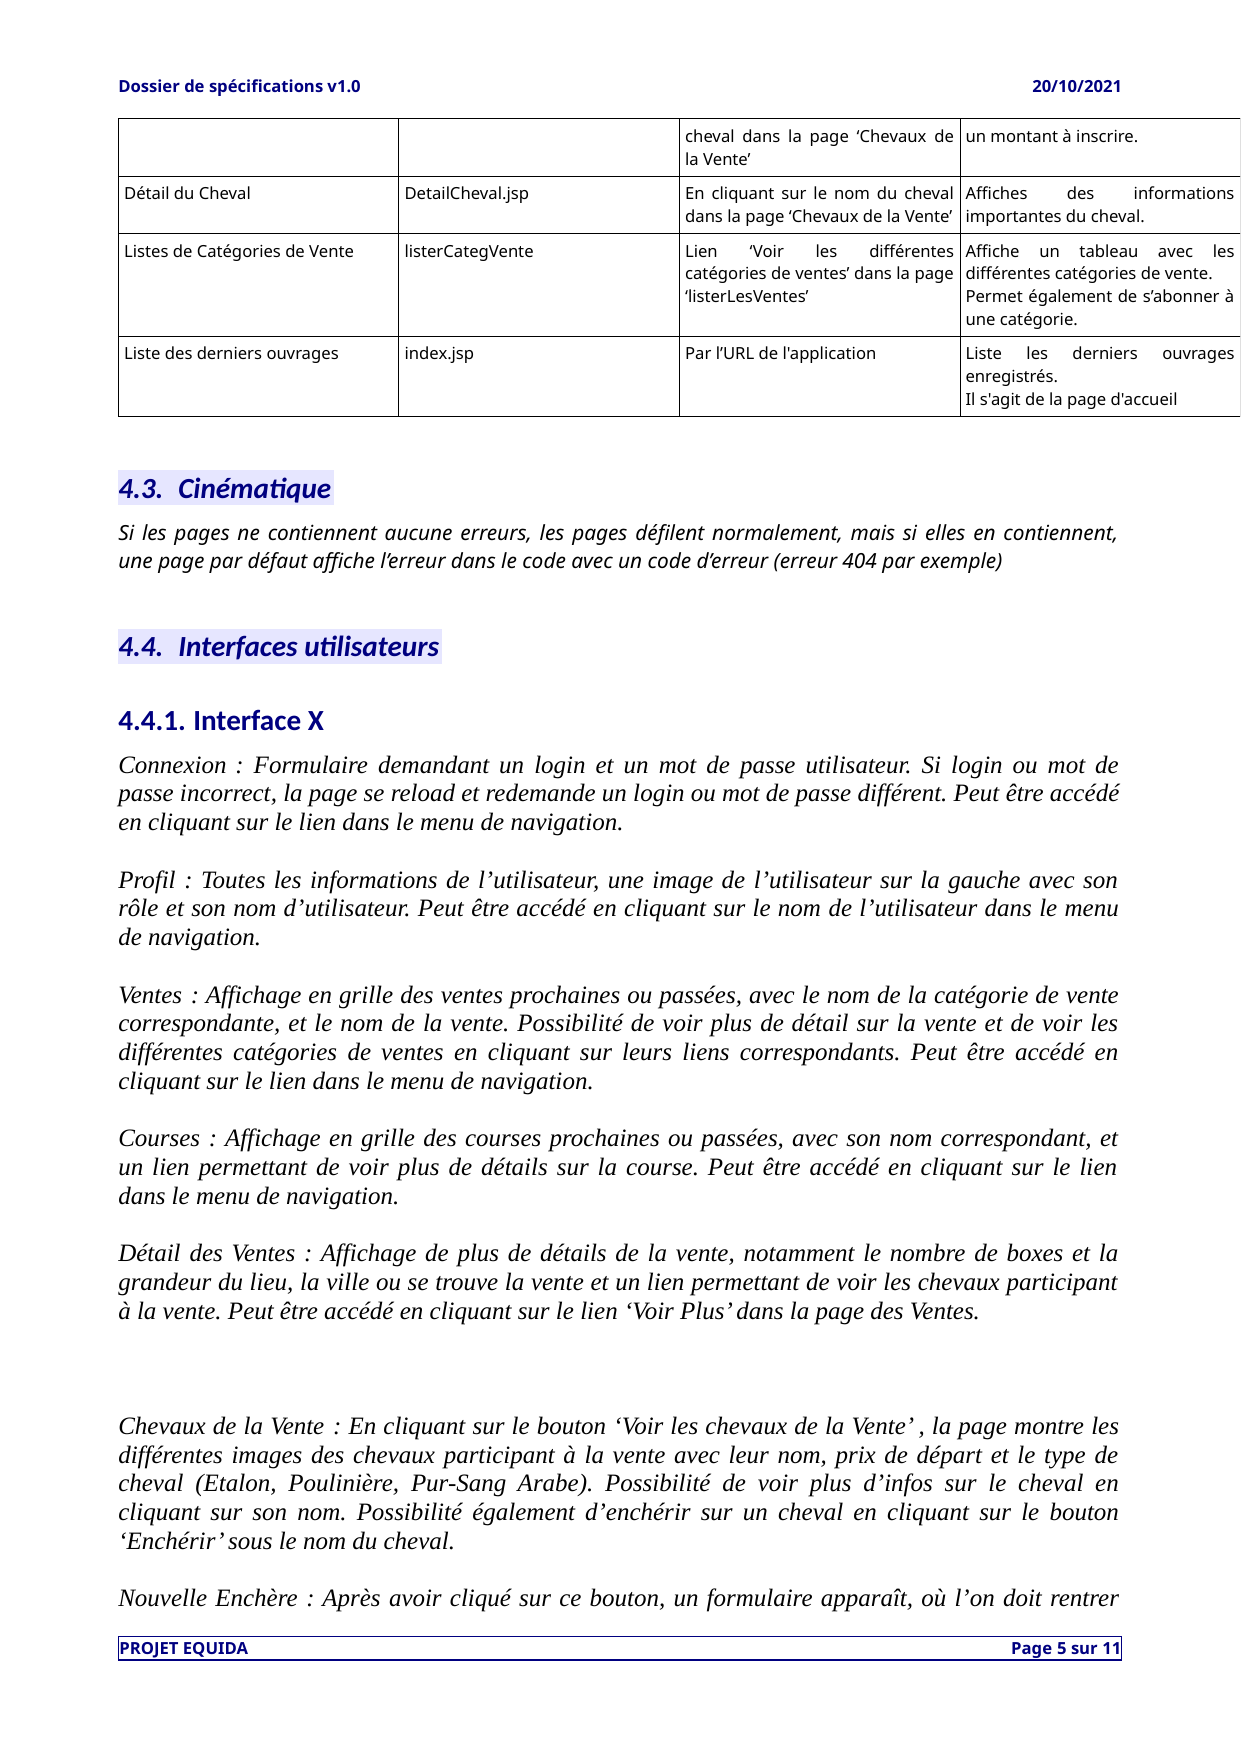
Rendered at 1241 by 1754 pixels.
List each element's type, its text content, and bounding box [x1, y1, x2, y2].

table_cell Par l’URL de l'application [680, 337, 960, 416]
table_cell Liste des derniers ouvrages [119, 337, 398, 416]
table_cell Listes de Catégories de Vente [119, 234, 398, 336]
subtitle Cinématique [334, 470, 1122, 505]
subtitle Interface X [118, 702, 1122, 737]
table_cell cheval dans la page ‘Chevaux de la Vente’ [680, 119, 960, 176]
table_cell Affiches des informations importantes du cheval. [961, 177, 1240, 233]
table_cell [399, 119, 679, 176]
text Profil : Toutes les informations de l’utilisateur, une image de l’utilisateur sur la gauche avec son rôle et son nom d’utilisateur. Peut être accédé en cliquant sur le nom de l’utilisateur dans le menu de navigation. [118, 865, 1122, 951]
text Nouvelle Enchère : Après avoir cliqué sur ce bouton, un formulaire apparaît, où l’on doit rentrer [118, 1583, 1122, 1612]
table_cell Détail du Cheval [119, 177, 398, 233]
table_cell Affiche un tableau avec les différentes catégories de vente. Permet également de s’abonner à une catégorie. [961, 234, 1240, 336]
subtitle Interfaces utilisateurs [118, 628, 1122, 664]
table_cell listerCategVente [399, 234, 679, 336]
table_cell Lien ‘Voir les différentes catégories de ventes’ dans la page ‘listerLesVentes’ [680, 234, 960, 336]
text Ventes : Affichage en grille des ventes prochaines ou passées, avec le nom de la catégorie de vente correspondante, et le nom de la vente. Possibilité de voir plus de détail sur la vente et de voir les différentes catégories de ventes en cliquant sur leurs liens correspondants. Peut être accédé en cliquant sur le lien dans le menu de navigation. [118, 980, 1122, 1095]
table_cell index.jsp [399, 337, 679, 416]
text Chevaux de la Vente : En cliquant sur le bouton ‘Voir les chevaux de la Vente’ , la page montre les différentes images des chevaux participant à la vente avec leur nom, prix de départ et le type de cheval (Etalon, Poulinière, Pur-Sang Arabe). Possibilité de voir plus d’infos sur le cheval en cliquant sur son nom. Possibilité également d’enchérir sur un cheval en cliquant sur le bouton ‘Enchérir’ sous le nom du cheval. [118, 1411, 1122, 1555]
table_cell un montant à inscrire. [961, 119, 1240, 176]
text Courses : Affichage en grille des courses prochaines ou passées, avec son nom correspondant, et un lien permettant de voir plus de détails sur la course. Peut être accédé en cliquant sur le lien dans le menu de navigation. [118, 1123, 1122, 1210]
table_cell En cliquant sur le nom du cheval dans la page ‘Chevaux de la Vente’ [680, 177, 960, 233]
text Connexion : Formulaire demandant un login et un mot de passe utilisateur. Si login ou mot de passe incorrect, la page se reload et redemande un login ou mot de passe différent. Peut être accédé en cliquant sur le lien dans le menu de navigation. [118, 750, 1122, 836]
table_cell DetailCheval.jsp [399, 177, 679, 233]
text Si les pages ne contiennent aucune erreurs, les pages défilent normalement, mais si elles en contiennent, une page par défaut affiche l’erreur dans le code avec un code d’erreur (erreur 404 par exemple) [118, 518, 1122, 575]
text Détail des Ventes : Affichage de plus de détails de la vente, notamment le nombre de boxes et la grandeur du lieu, la ville ou se trouve la vente et un lien permettant de voir les chevaux participant à la vente. Peut être accédé en cliquant sur le lien ‘Voir Plus’ dans la page des Ventes. [118, 1238, 1122, 1325]
table_cell Liste les derniers ouvrages enregistrés. Il s'agit de la page d'accueil [961, 337, 1240, 416]
table_cell [119, 119, 398, 176]
